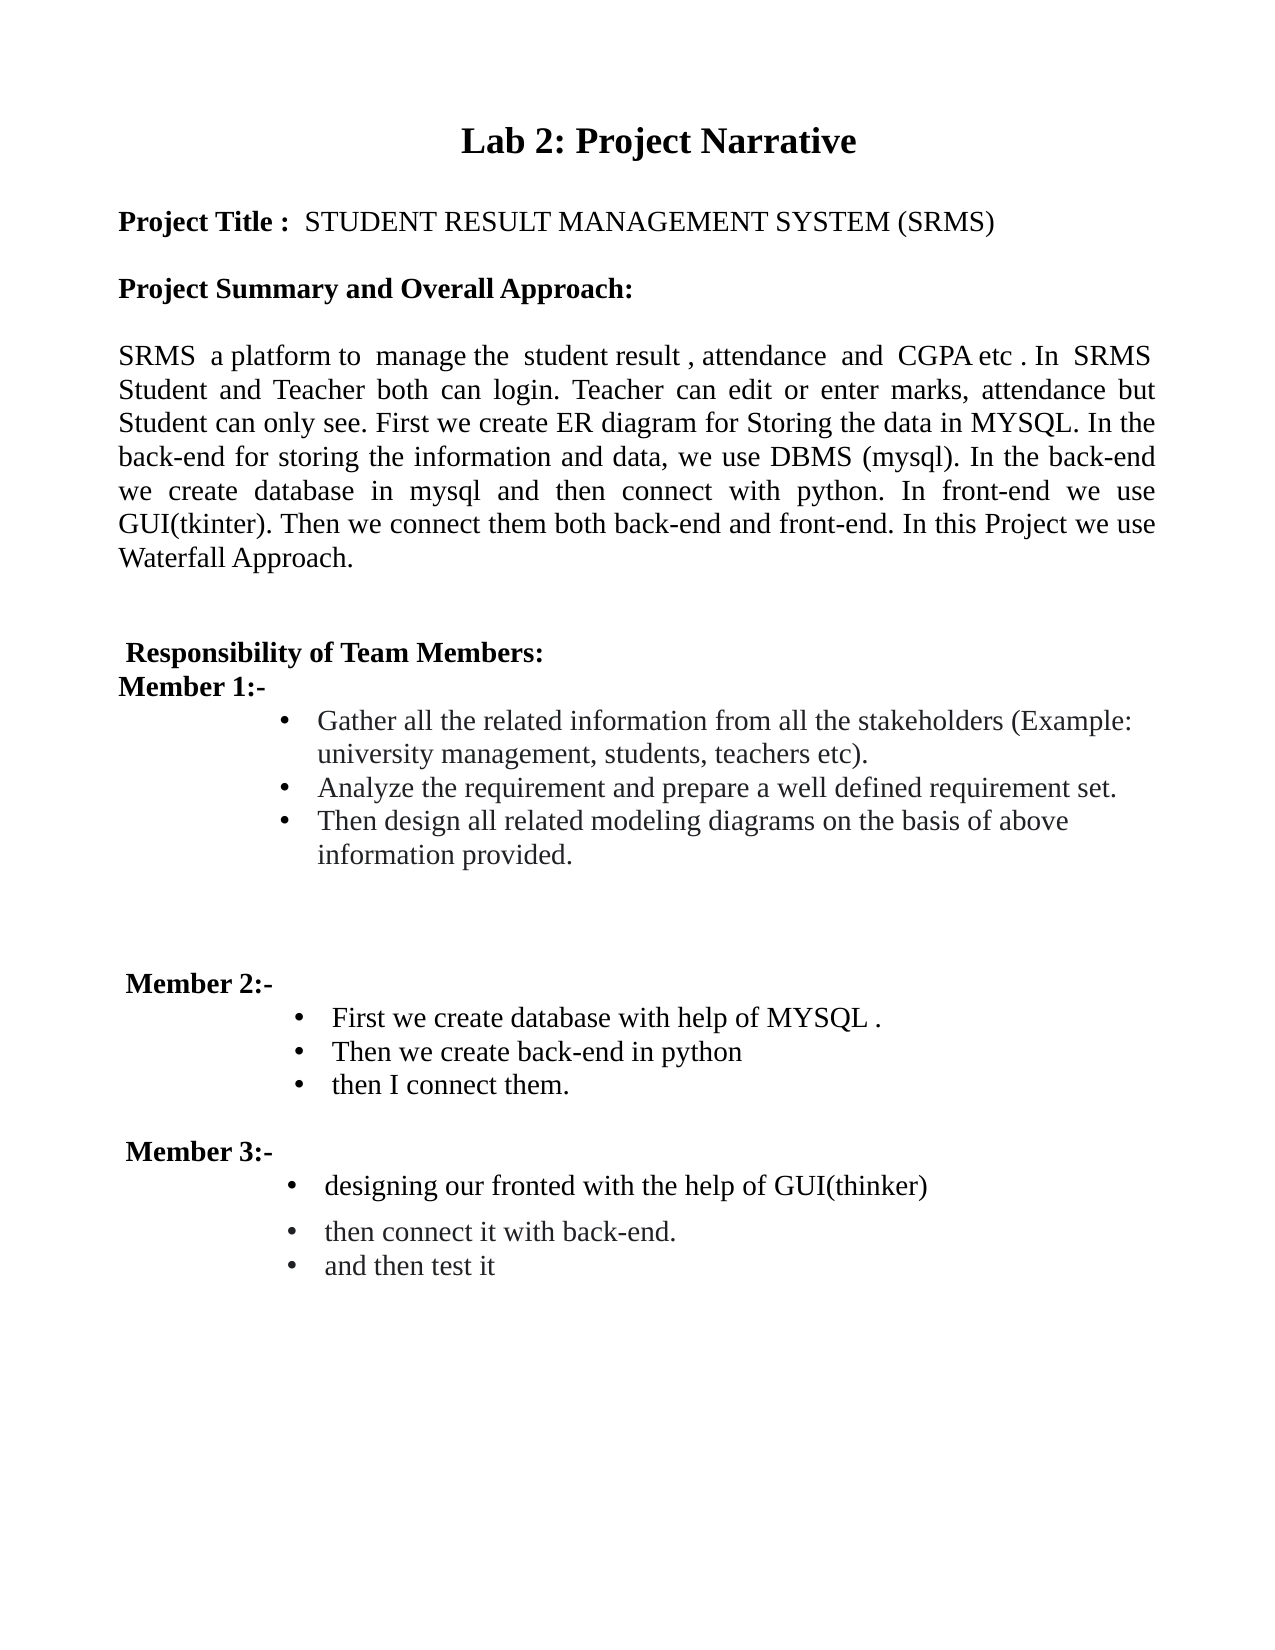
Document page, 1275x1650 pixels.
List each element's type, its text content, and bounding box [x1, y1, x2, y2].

list First we create database with help of MYSQL . [294, 1000, 1157, 1034]
text Member 2:- [118, 967, 1157, 1000]
text Member 3:- [118, 1134, 1157, 1168]
text Student and Teacher both can login. Teacher can edit or enter marks, attendance but Student can only see. First we create ER diagram for Storing the data in MYSQL. In the back-end for storing the information and data, we use DBMS (mysql). In the back-end we create database in mysql and then connect with python. In front-end we use GUI(tkinter). Then we connect them both back-end and front-end. In this Project we use Waterfall Approach. [118, 372, 1157, 573]
list and then test it [287, 1248, 1157, 1282]
text SRMS a platform to manage the student result , attendance and CGPA etc . In SRMS [118, 338, 1157, 372]
list Analyze the requirement and prepare a well defined requirement set. [279, 770, 1157, 803]
list designing our fronted with the help of GUI(thinker) [287, 1168, 1157, 1202]
list Then we create back-end in python [294, 1034, 1157, 1067]
text Project Summary and Overall Approach: [118, 271, 1157, 305]
list then connect it with back-end. [287, 1214, 1157, 1248]
text Member 1:- [118, 669, 1157, 703]
text Lab 2: Project Narrative [118, 118, 1157, 161]
list Gather all the related information from all the stakeholders (Example: university management, students, teachers etc). [279, 703, 1157, 770]
list Then design all related modeling diagrams on the basis of above information provided. [279, 803, 1157, 871]
text Responsibility of Team Members: [118, 636, 1157, 669]
text Project Title : STUDENT RESULT MANAGEMENT SYSTEM (SRMS) [118, 204, 1157, 238]
list then I connect them. [294, 1067, 1157, 1101]
